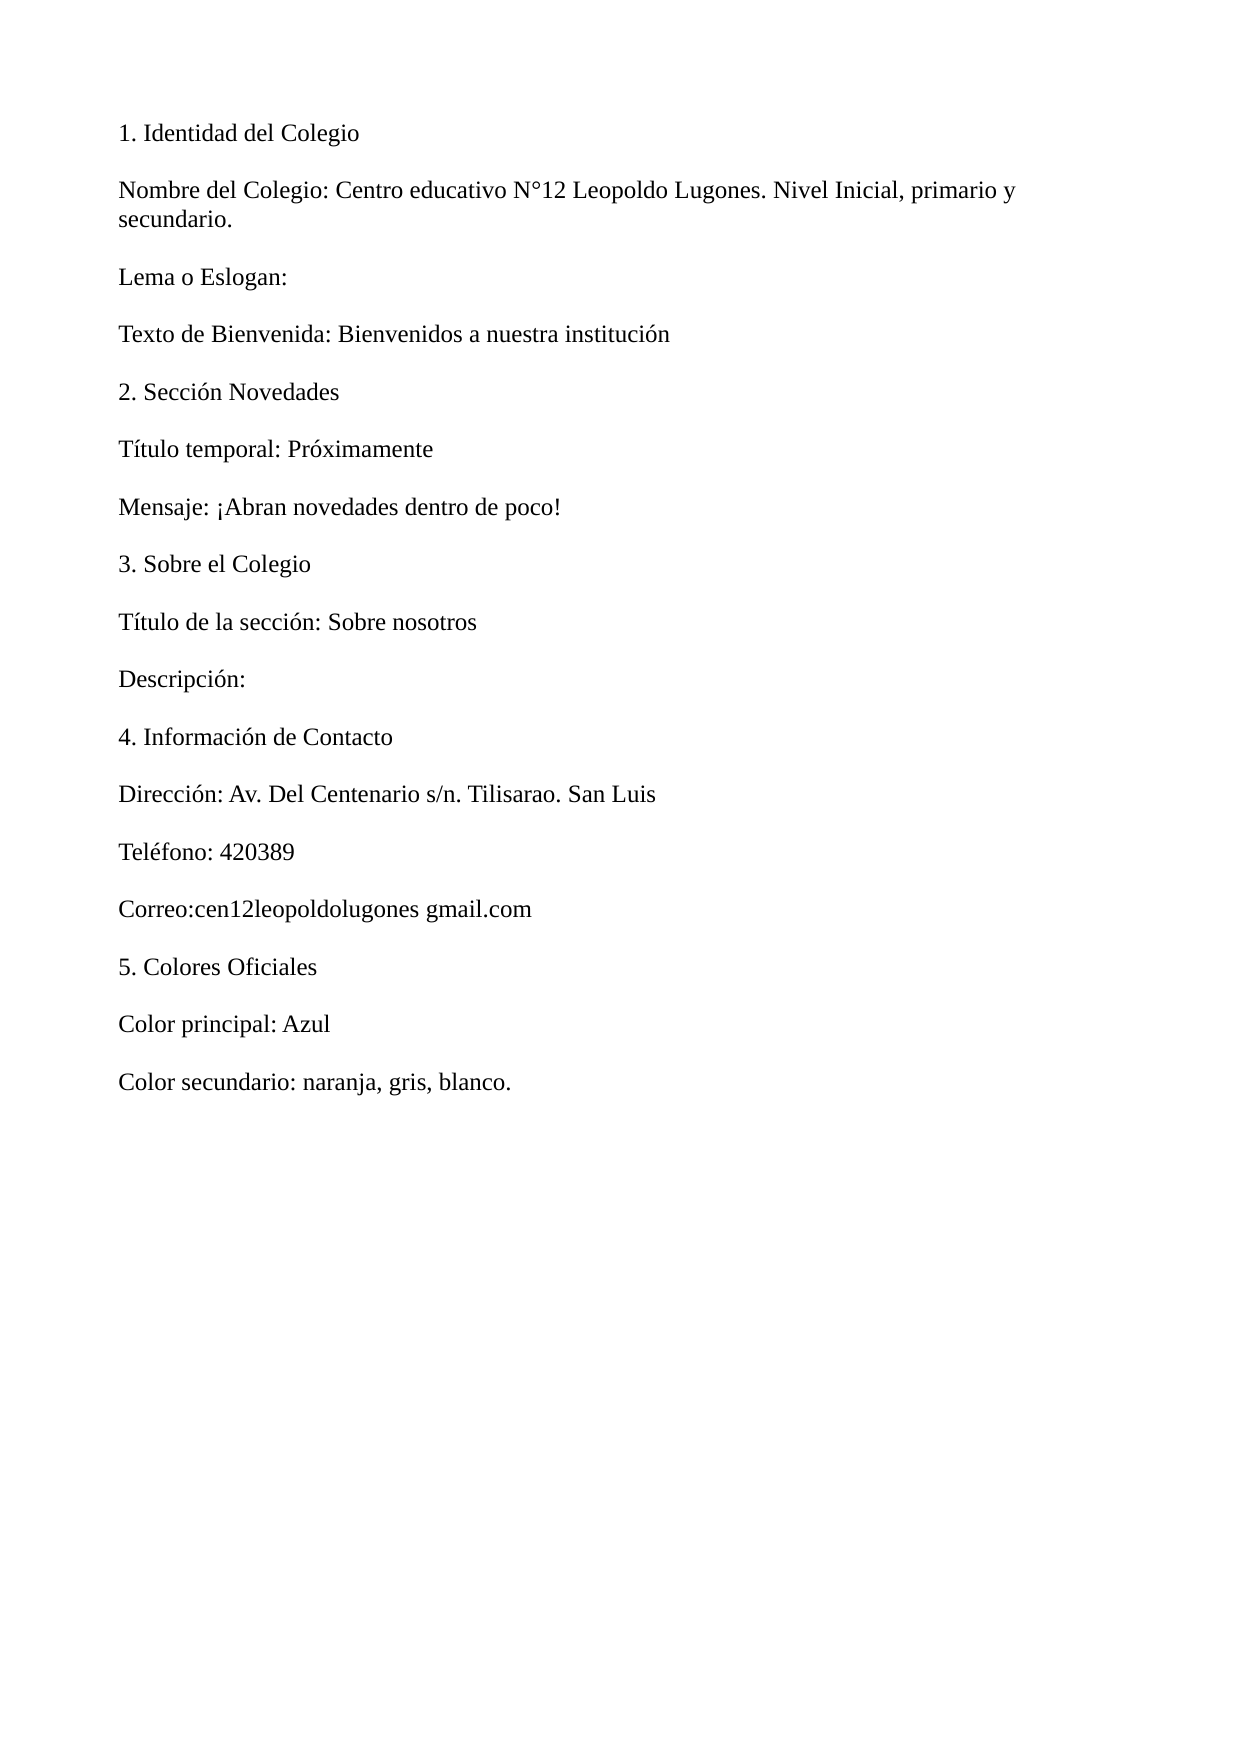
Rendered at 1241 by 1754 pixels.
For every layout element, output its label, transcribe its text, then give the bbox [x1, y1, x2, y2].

text Descripción: [118, 664, 1122, 693]
text 4. Información de Contacto [118, 722, 1122, 751]
text Lema o Eslogan: [118, 262, 1122, 291]
text 1. Identidad del Colegio [118, 118, 1122, 147]
text 5. Colores Oficiales [118, 952, 1122, 981]
text Dirección: Av. Del Centenario s/n. Tilisarao. San Luis [118, 779, 1122, 808]
text Título temporal: Próximamente [118, 434, 1122, 463]
text Color principal: Azul [118, 1009, 1122, 1038]
text 3. Sobre el Colegio [118, 549, 1122, 578]
text Título de la sección: Sobre nosotros [118, 607, 1122, 636]
text 2. Sección Novedades [118, 377, 1122, 406]
text Texto de Bienvenida: Bienvenidos a nuestra institución [118, 319, 1122, 348]
text Nombre del Colegio: Centro educativo N°12 Leopoldo Lugones. Nivel Inicial, primario y secundario. [118, 176, 1122, 233]
text Correo:cen12leopoldolugones gmail.com [118, 894, 1122, 923]
text Teléfono: 420389 [118, 837, 1122, 866]
text Color secundario: naranja, gris, blanco. [118, 1067, 1122, 1096]
text Mensaje: ¡Abran novedades dentro de poco! [118, 492, 1122, 521]
